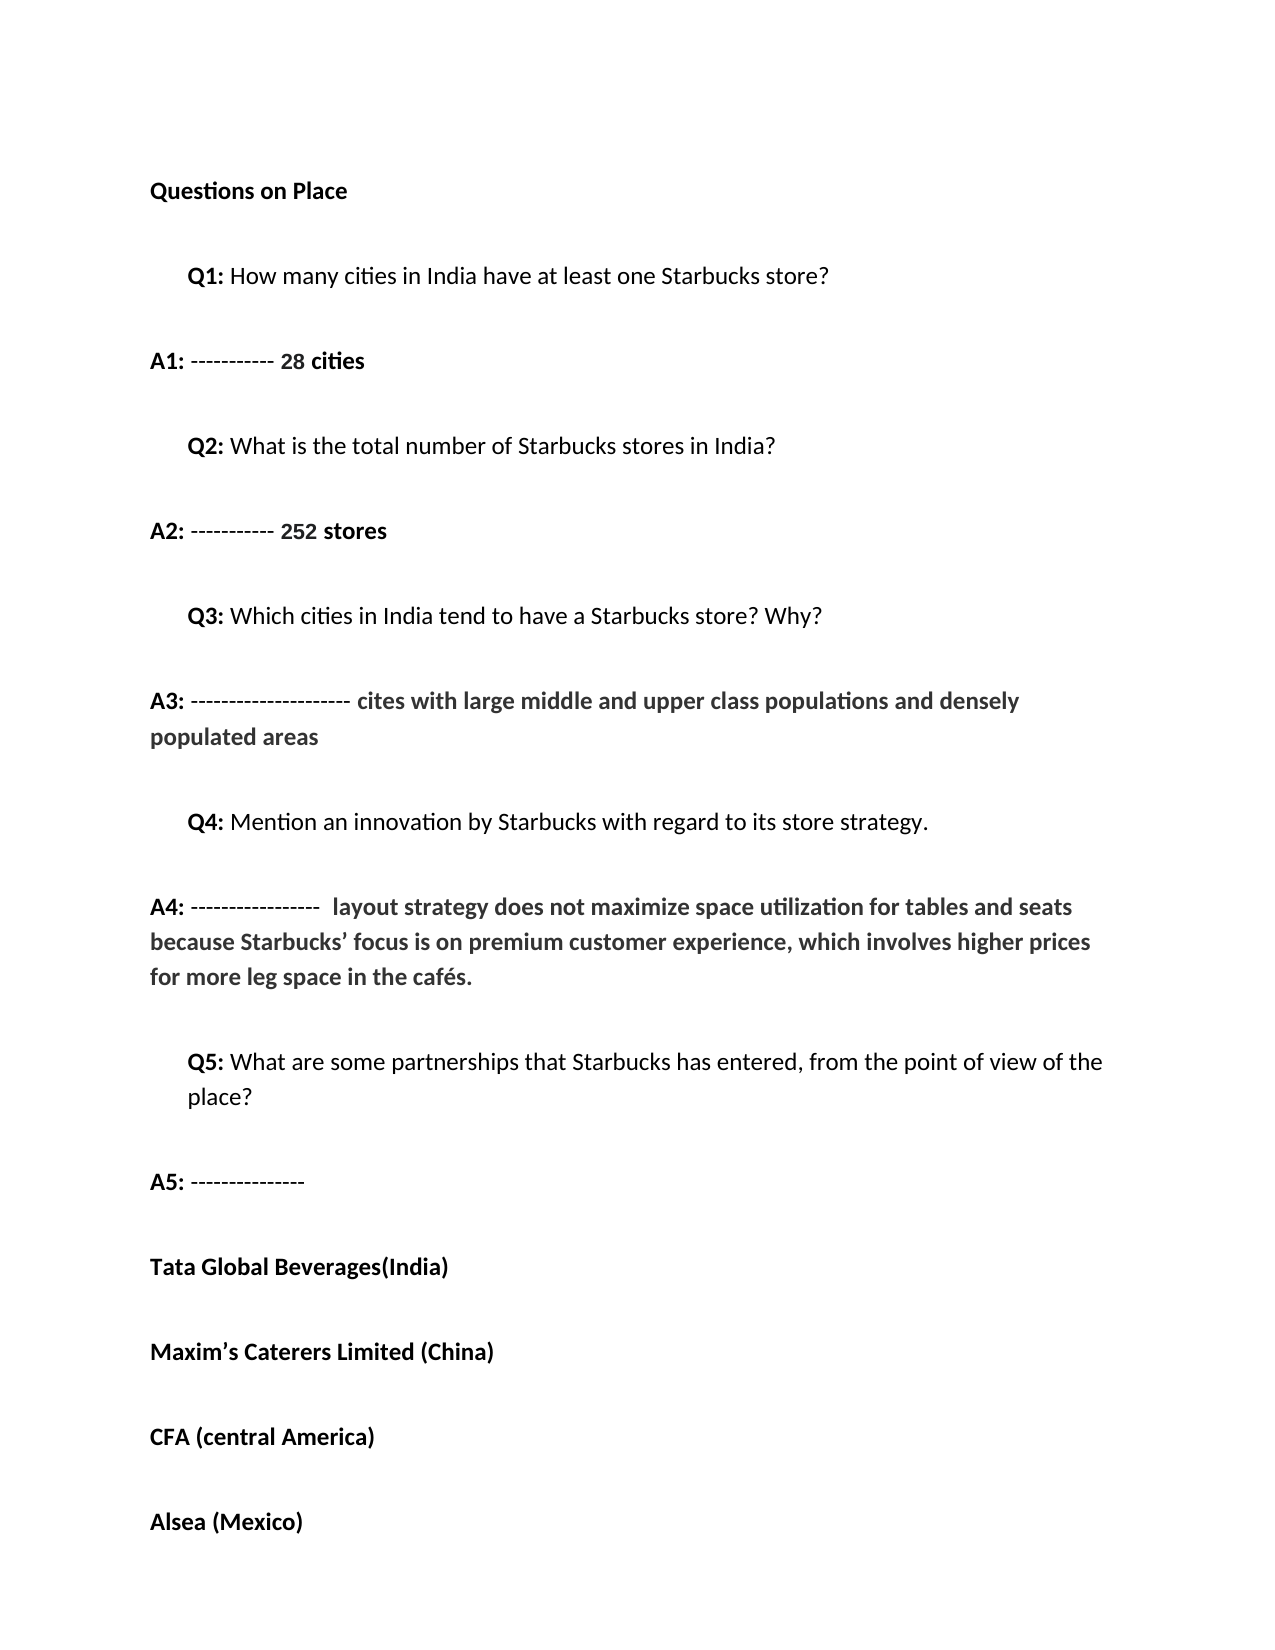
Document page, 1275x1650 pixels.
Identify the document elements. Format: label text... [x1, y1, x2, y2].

text Q1: How many cities in India have at least one Starbucks store? [187, 260, 1125, 291]
text A2: ----------- 252 stores [150, 515, 1125, 546]
text A1: ----------- 28 cities [150, 345, 1125, 376]
text Q3: Which cities in India tend to have a Starbucks store? Why? [187, 600, 1125, 631]
text Questions on Place [150, 175, 1125, 206]
text CFA (central America) [150, 1421, 1125, 1452]
text A4: ----------------- layout strategy does not maximize space utilization for tables and seats because Starbucks’ focus is on premium customer experience, which involves higher prices for more leg space in the cafés. [150, 891, 1125, 992]
text Q2: What is the total number of Starbucks stores in India? [187, 430, 1125, 461]
text Maxim’s Caterers Limited (China) [150, 1336, 1125, 1367]
text Q5: What are some partnerships that Starbucks has entered, from the point of view of the place? [187, 1046, 1125, 1112]
text A3: --------------------- cites with large middle and upper class populations and densely populated areas [150, 685, 1125, 751]
text Alsea (Mexico) [150, 1506, 1125, 1537]
text Q4: Mention an innovation by Starbucks with regard to its store strategy. [187, 806, 1125, 836]
text A5: --------------- [150, 1166, 1125, 1197]
text Tata Global Beverages(India) [150, 1251, 1125, 1282]
